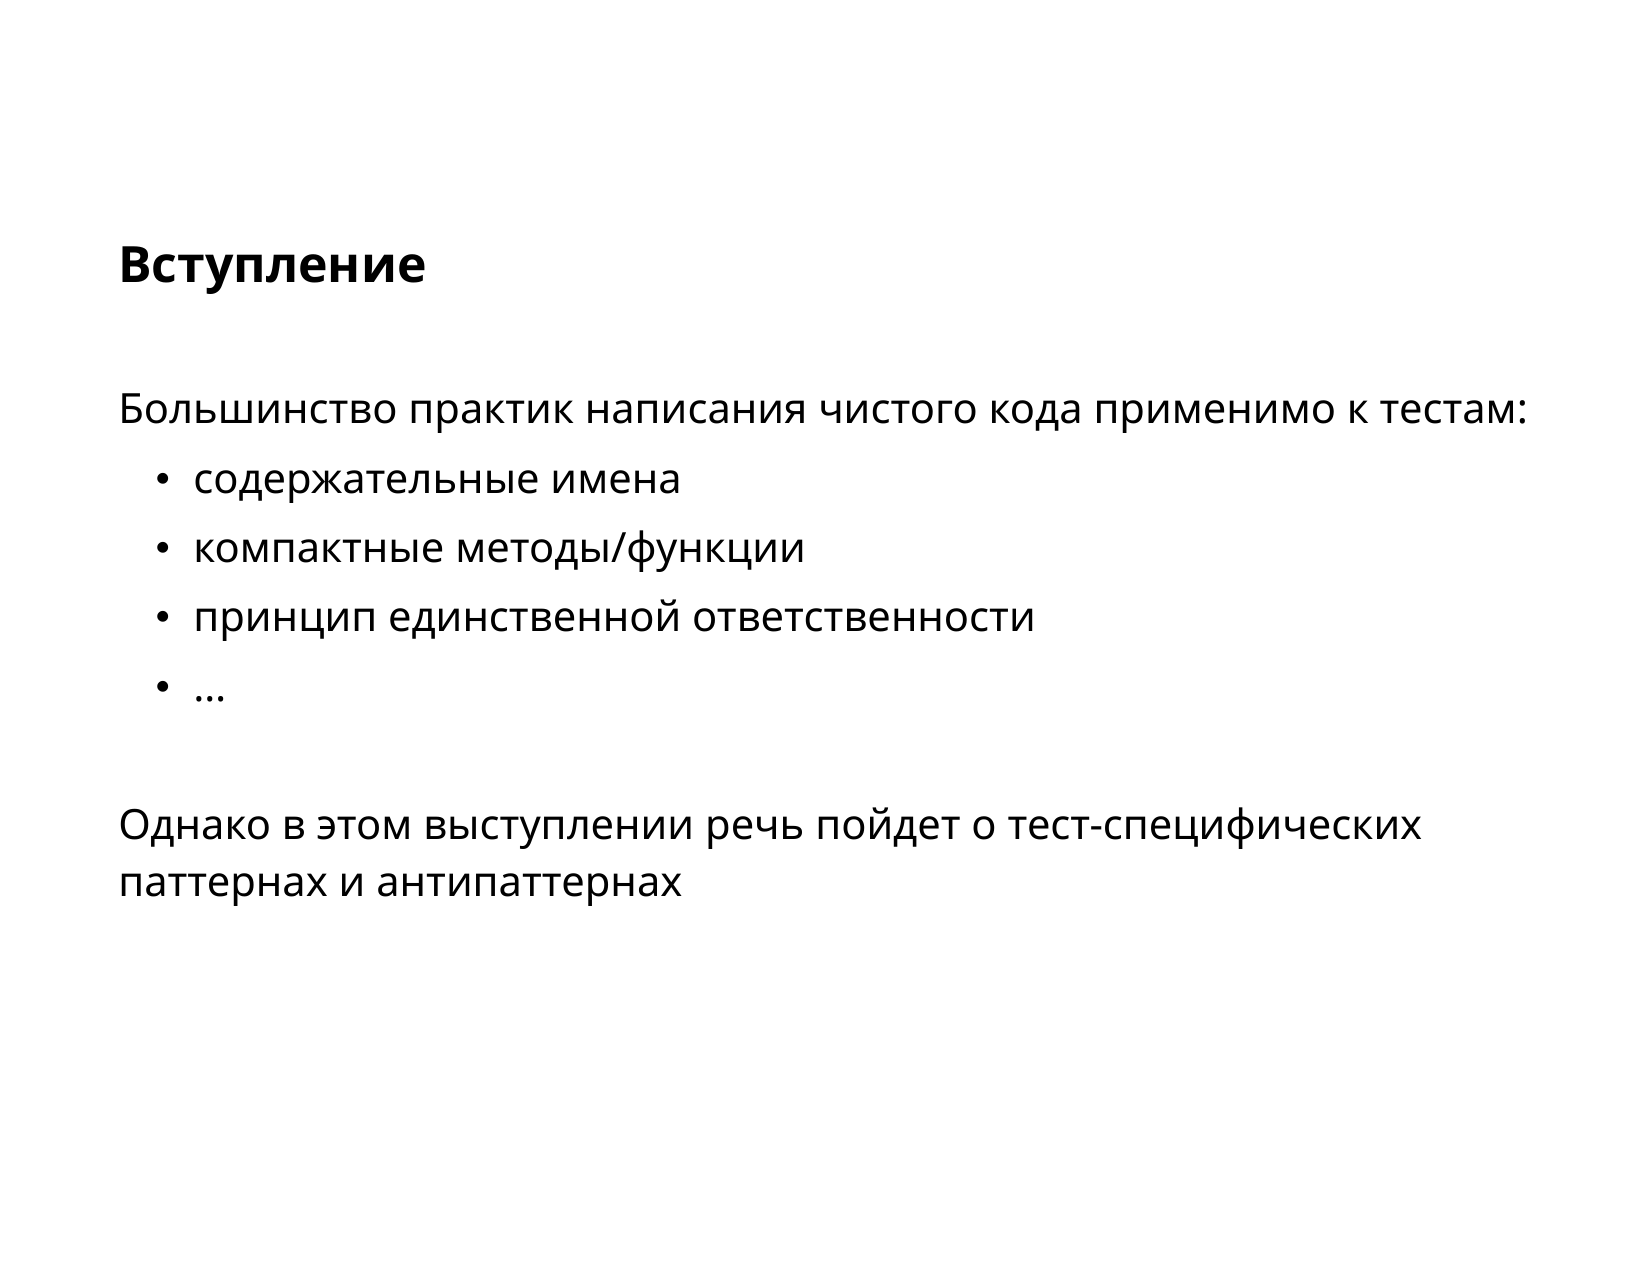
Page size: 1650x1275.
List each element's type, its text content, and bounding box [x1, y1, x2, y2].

list … [156, 656, 1532, 713]
list содержательные имена [156, 448, 1532, 505]
text Однако в этом выступлении речь пойдет о тест-специфических паттернах и антипаттернах [118, 795, 1532, 908]
list компактные методы/функции [156, 518, 1532, 574]
text Большинство практик написания чистого кода применимо к тестам: [118, 379, 1532, 436]
list принцип единственной ответственности [156, 587, 1532, 644]
subtitle Вступление [118, 229, 1532, 297]
